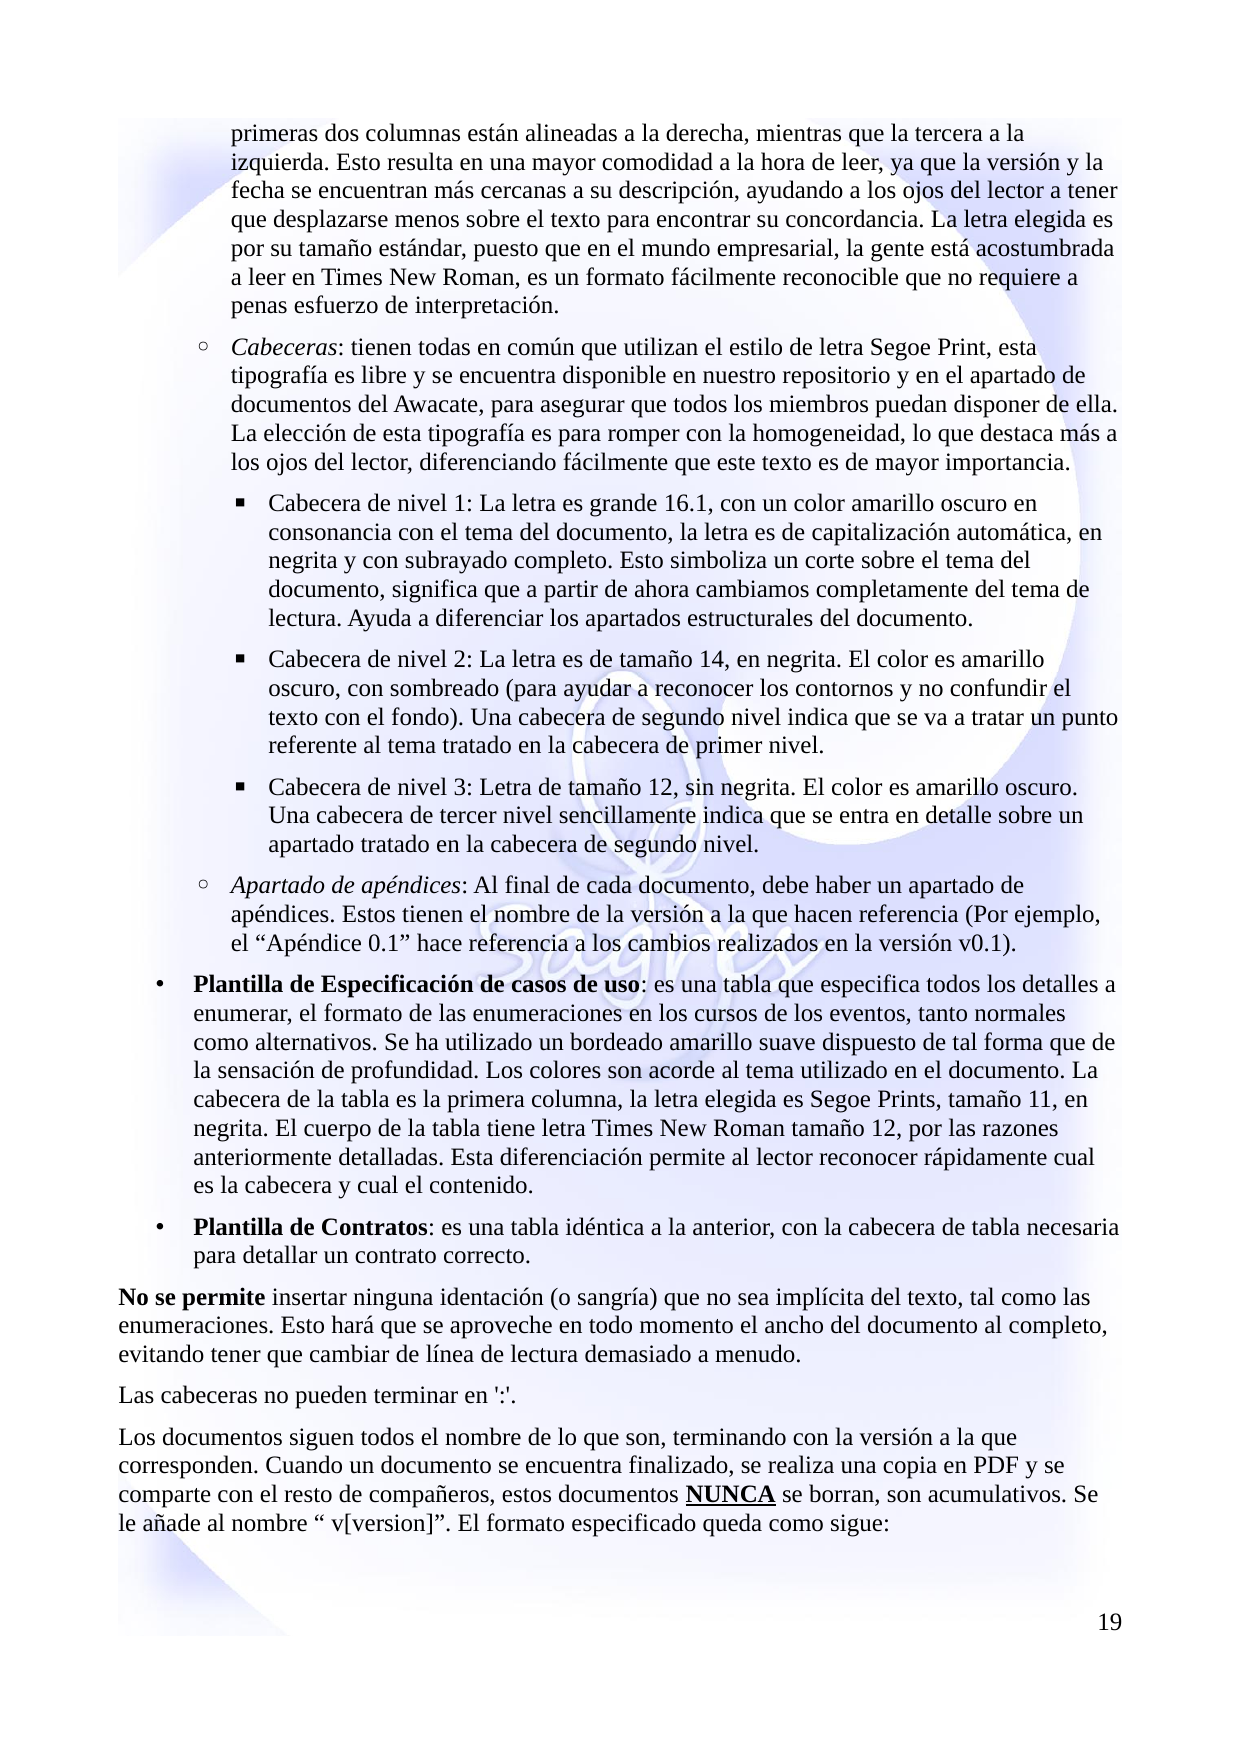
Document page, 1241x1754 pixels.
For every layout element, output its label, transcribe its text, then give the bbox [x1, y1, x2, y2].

text Los documentos siguen todos el nombre de lo que son, terminando con la versión a la que corresponden. Cuando un documento se encuentra finalizado, se realiza una copia en PDF y se comparte con el resto de compañeros, estos documentos NUNCA se borran, son acumulativos. Se le añade al nombre “ v[version]”. El formato especificado queda como sigue: [118, 1422, 1122, 1537]
picture [118, 118, 1122, 1282]
list Plantilla de Especificación de casos de uso: es una tabla que especifica todos los detalles a enumerar, el formato de las enumeraciones en los cursos de los eventos, tanto normales como alternativos. Se ha utilizado un bordeado amarillo suave dispuesto de tal forma que de la sensación de profundidad. Los colores son acorde al tema utilizado en el documento. La cabecera de la tabla es la primera columna, la letra elegida es Segoe Prints, tamaño 11, en negrita. El cuerpo de la tabla tiene letra Times New Roman tamaño 12, por las razones anteriormente detalladas. Esta diferenciación permite al lector reconocer rápidamente cual es la cabecera y cual el contenido. [156, 969, 1122, 1199]
list Plantilla de Contratos: es una tabla idéntica a la anterior, con la cabecera de tabla necesaria para detallar un contrato correcto. [156, 1212, 1122, 1269]
text Las cabeceras no pueden terminar en ':'. [118, 1381, 1122, 1409]
picture [118, 1409, 1122, 1422]
text No se permite insertar ninguna identación (o sangría) que no sea implícita del texto, tal como las enumeraciones. Esto hará que se aproveche en todo momento el ancho del documento al completo, evitando tener que cambiar de línea de lectura demasiado a menudo. [118, 1282, 1122, 1368]
list Cabecera de nivel 3: Letra de tamaño 12, sin negrita. El color es amarillo oscuro. Una cabecera de tercer nivel sencillamente indica que se entra en detalle sobre un apartado tratado en la cabecera de segundo nivel. [231, 772, 1122, 858]
list Cabecera de nivel 1: La letra es grande 16.1, con un color amarillo oscuro en consonancia con el tema del documento, la letra es de capitalización automática, en negrita y con subrayado completo. Esto simboliza un corte sobre el tema del documento, significa que a partir de ahora cambiamos completamente del tema de lectura. Ayuda a diferenciar los apartados estructurales del documento. [231, 488, 1122, 632]
list Apartado de apéndices: Al final de cada documento, debe haber un apartado de apéndices. Estos tienen el nombre de la versión a la que hacen referencia (Por ejemplo, el “Apéndice 0.1” hace referencia a los cambios realizados en la versión v0.1). [193, 871, 1122, 957]
list Cabecera de nivel 2: La letra es de tamaño 14, en negrita. El color es amarillo oscuro, con sombreado (para ayudar a reconocer los contornos y no confundir el texto con el fondo). Una cabecera de segundo nivel indica que se va a tratar un punto referente al tema tratado en la cabecera de primer nivel. [231, 644, 1122, 759]
list primeras dos columnas están alineadas a la derecha, mientras que la tercera a la izquierda. Esto resulta en una mayor comodidad a la hora de leer, ya que la versión y la fecha se encuentran más cercanas a su descripción, ayudando a los ojos del lector a tener que desplazarse menos sobre el texto para encontrar su concordancia. La letra elegida es por su tamaño estándar, puesto que en el mundo empresarial, la gente está acostumbrada a leer en Times New Roman, es un formato fácilmente reconocible que no requiere a penas esfuerzo de interpretación. [193, 118, 1122, 319]
list Cabeceras: tienen todas en común que utilizan el estilo de letra Segoe Print, esta tipografía es libre y se encuentra disponible en nuestro repositorio y en el apartado de documentos del Awacate, para asegurar que todos los miembros puedan disponer de ella. La elección de esta tipografía es para romper con la homogeneidad, lo que destaca más a los ojos del lector, diferenciando fácilmente que este texto es de mayor importancia. [193, 332, 1122, 476]
picture [118, 1537, 1122, 1636]
picture [118, 1368, 1122, 1381]
